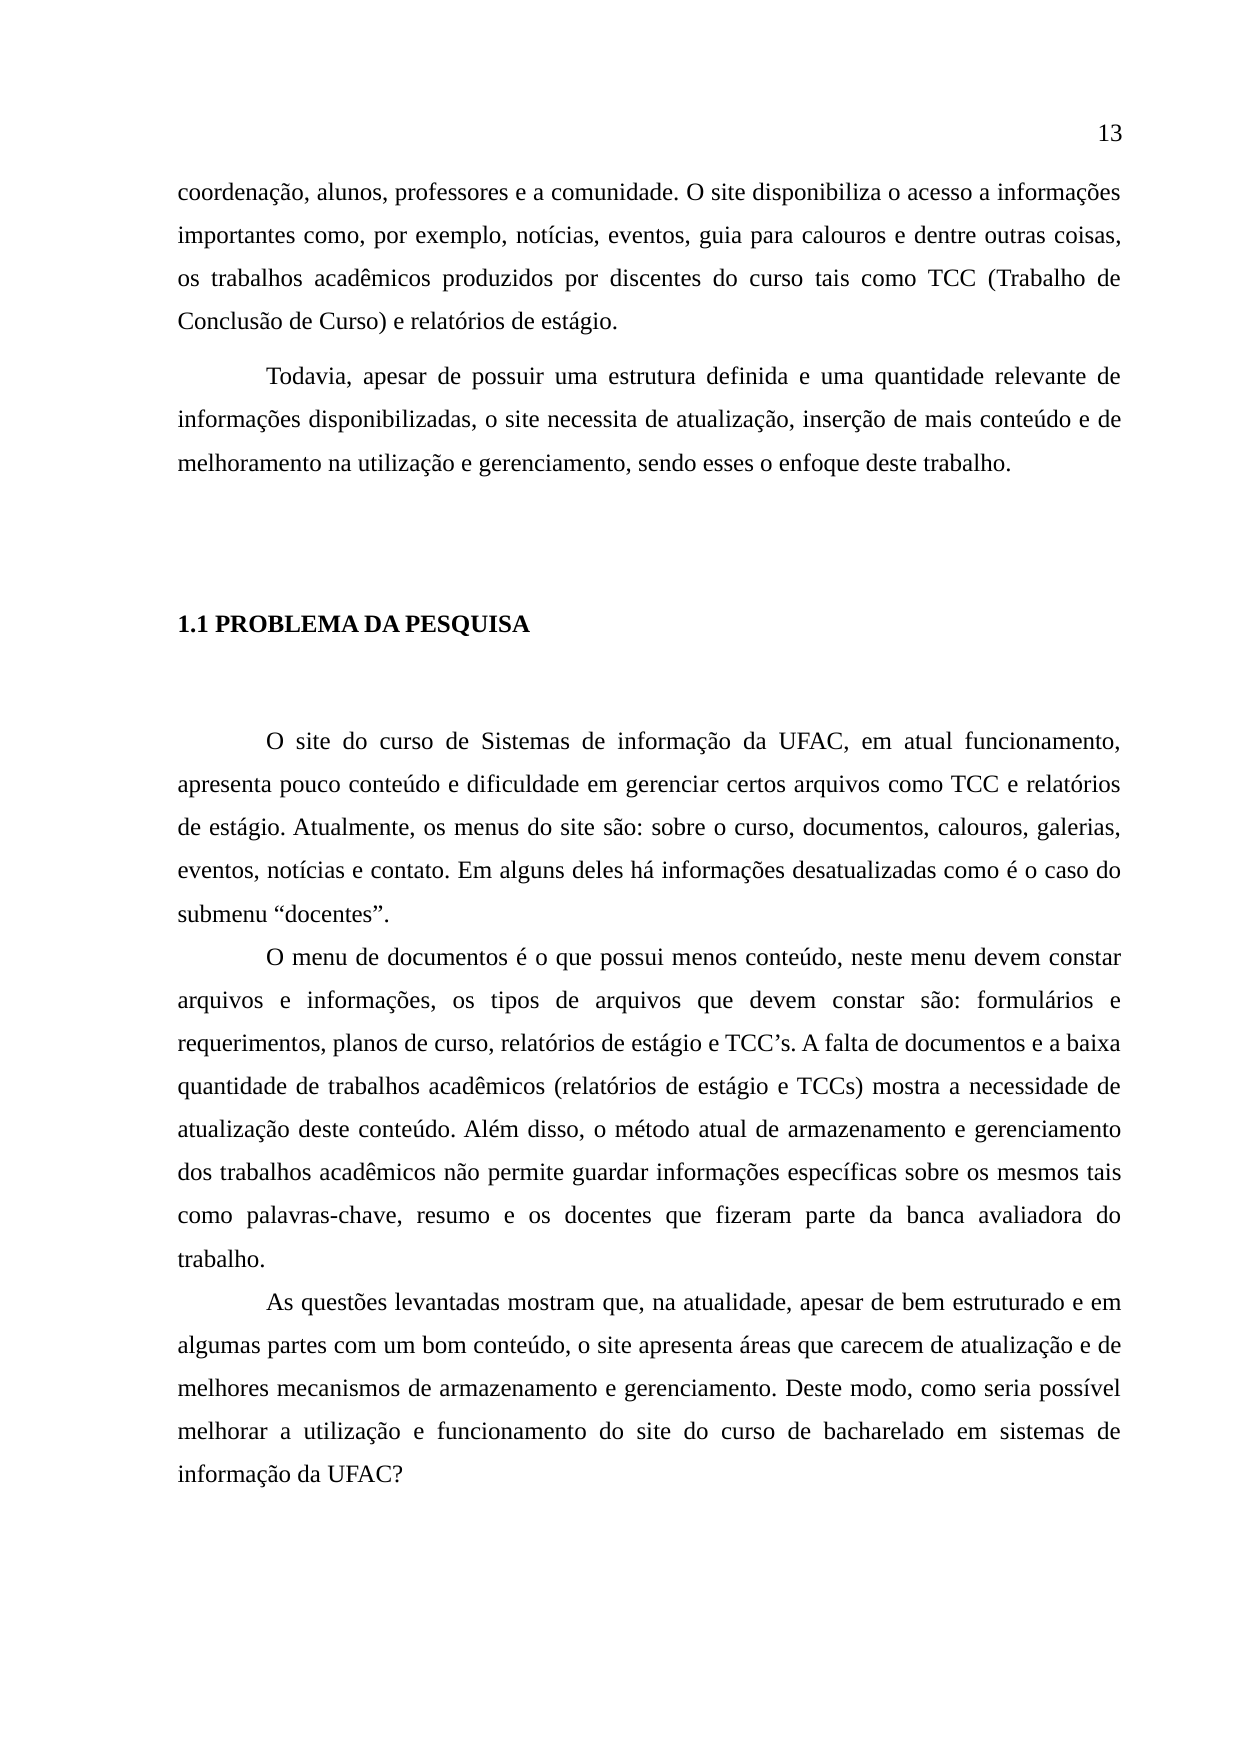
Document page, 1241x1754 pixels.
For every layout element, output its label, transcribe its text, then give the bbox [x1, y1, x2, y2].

text coordenação, alunos, professores e a comunidade. O site disponibiliza o acesso a informações importantes como, por exemplo, notícias, eventos, guia para calouros e dentre outras coisas, os trabalhos acadêmicos produzidos por discentes do curso tais como TCC (Trabalho de Conclusão de Curso) e relatórios de estágio. [177, 177, 1122, 335]
text Todavia, apesar de possuir uma estrutura definida e uma quantidade relevante de informações disponibilizadas, o site necessita de atualização, inserção de mais conteúdo e de melhoramento na utilização e gerenciamento, sendo esses o enfoque deste trabalho. [177, 361, 1122, 476]
text 1.1 Problema da pesquisa [177, 609, 1122, 638]
text As questões levantadas mostram que, na atualidade, apesar de bem estruturado e em algumas partes com um bom conteúdo, o site apresenta áreas que carecem de atualização e de melhores mecanismos de armazenamento e gerenciamento. Deste modo, como seria possível melhorar a utilização e funcionamento do site do curso de bacharelado em sistemas de informação da UFAC? [177, 1287, 1122, 1488]
text O site do curso de Sistemas de informação da UFAC, em atual funcionamento, apresenta pouco conteúdo e dificuldade em gerenciar certos arquivos como TCC e relatórios de estágio. Atualmente, os menus do site são: sobre o curso, documentos, calouros, galerias, eventos, notícias e contato. Em alguns deles há informações desatualizadas como é o caso do submenu “docentes”. [177, 726, 1122, 927]
text O menu de documentos é o que possui menos conteúdo, neste menu devem constar arquivos e informações, os tipos de arquivos que devem constar são: formulários e requerimentos, planos de curso, relatórios de estágio e TCC’s. A falta de documentos e a baixa quantidade de trabalhos acadêmicos (relatórios de estágio e TCCs) mostra a necessidade de atualização deste conteúdo. Além disso, o método atual de armazenamento e gerenciamento dos trabalhos acadêmicos não permite guardar informações específicas sobre os mesmos tais como palavras-chave, resumo e os docentes que fizeram parte da banca avaliadora do trabalho. [177, 942, 1122, 1272]
